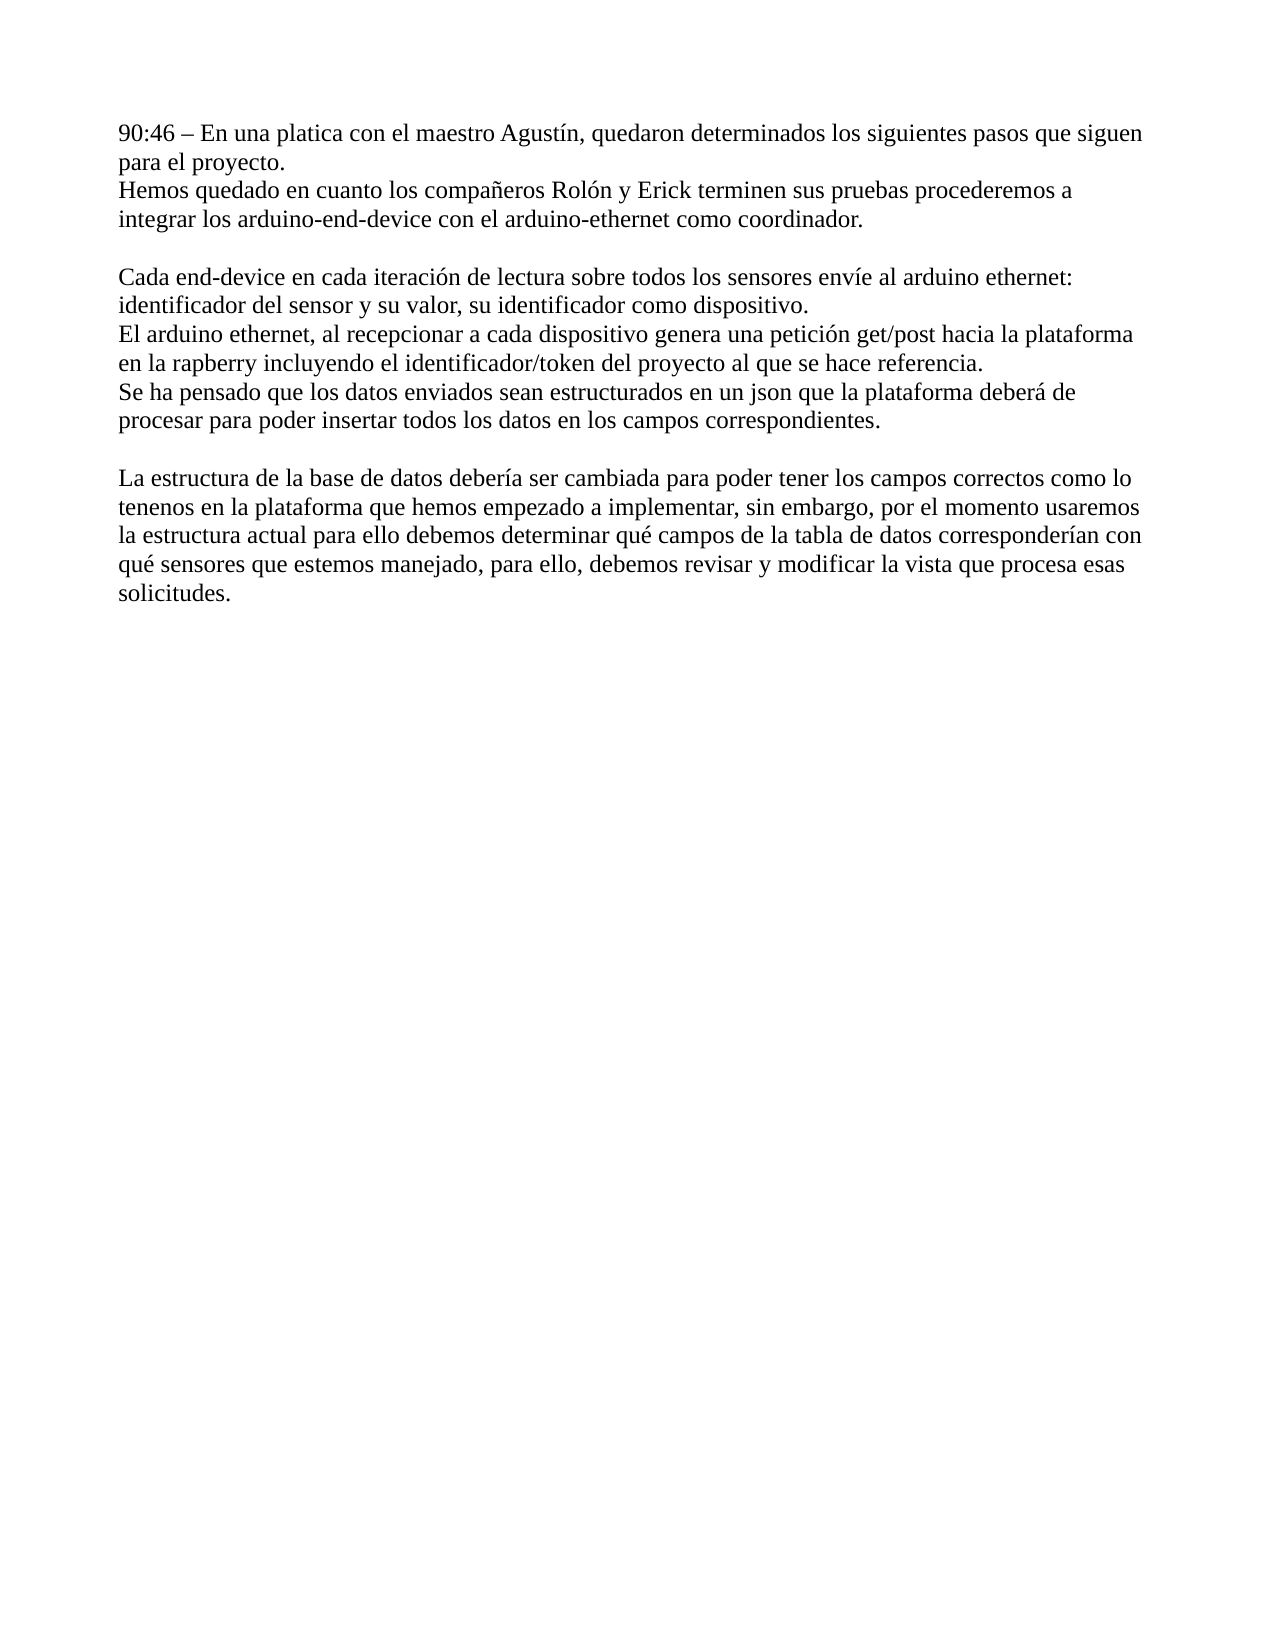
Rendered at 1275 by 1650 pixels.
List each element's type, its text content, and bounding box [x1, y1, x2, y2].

text Hemos quedado en cuanto los compañeros Rolón y Erick terminen sus pruebas procederemos a integrar los arduino-end-device con el arduino-ethernet como coordinador. [118, 176, 1157, 233]
text El arduino ethernet, al recepcionar a cada dispositivo genera una petición get/post hacia la plataforma en la rapberry incluyendo el identificador/token del proyecto al que se hace referencia. [118, 319, 1157, 377]
text La estructura de la base de datos debería ser cambiada para poder tener los campos correctos como lo tenenos en la plataforma que hemos empezado a implementar, sin embargo, por el momento usaremos la estructura actual para ello debemos determinar qué campos de la tabla de datos corresponderían con qué sensores que estemos manejado, para ello, debemos revisar y modificar la vista que procesa esas solicitudes. [118, 463, 1157, 607]
text 90:46 – En una platica con el maestro Agustín, quedaron determinados los siguientes pasos que siguen para el proyecto. [118, 118, 1157, 176]
text Se ha pensado que los datos enviados sean estructurados en un json que la plataforma deberá de procesar para poder insertar todos los datos en los campos correspondientes. [118, 377, 1157, 434]
text Cada end-device en cada iteración de lectura sobre todos los sensores envíe al arduino ethernet: identificador del sensor y su valor, su identificador como dispositivo. [118, 262, 1157, 319]
